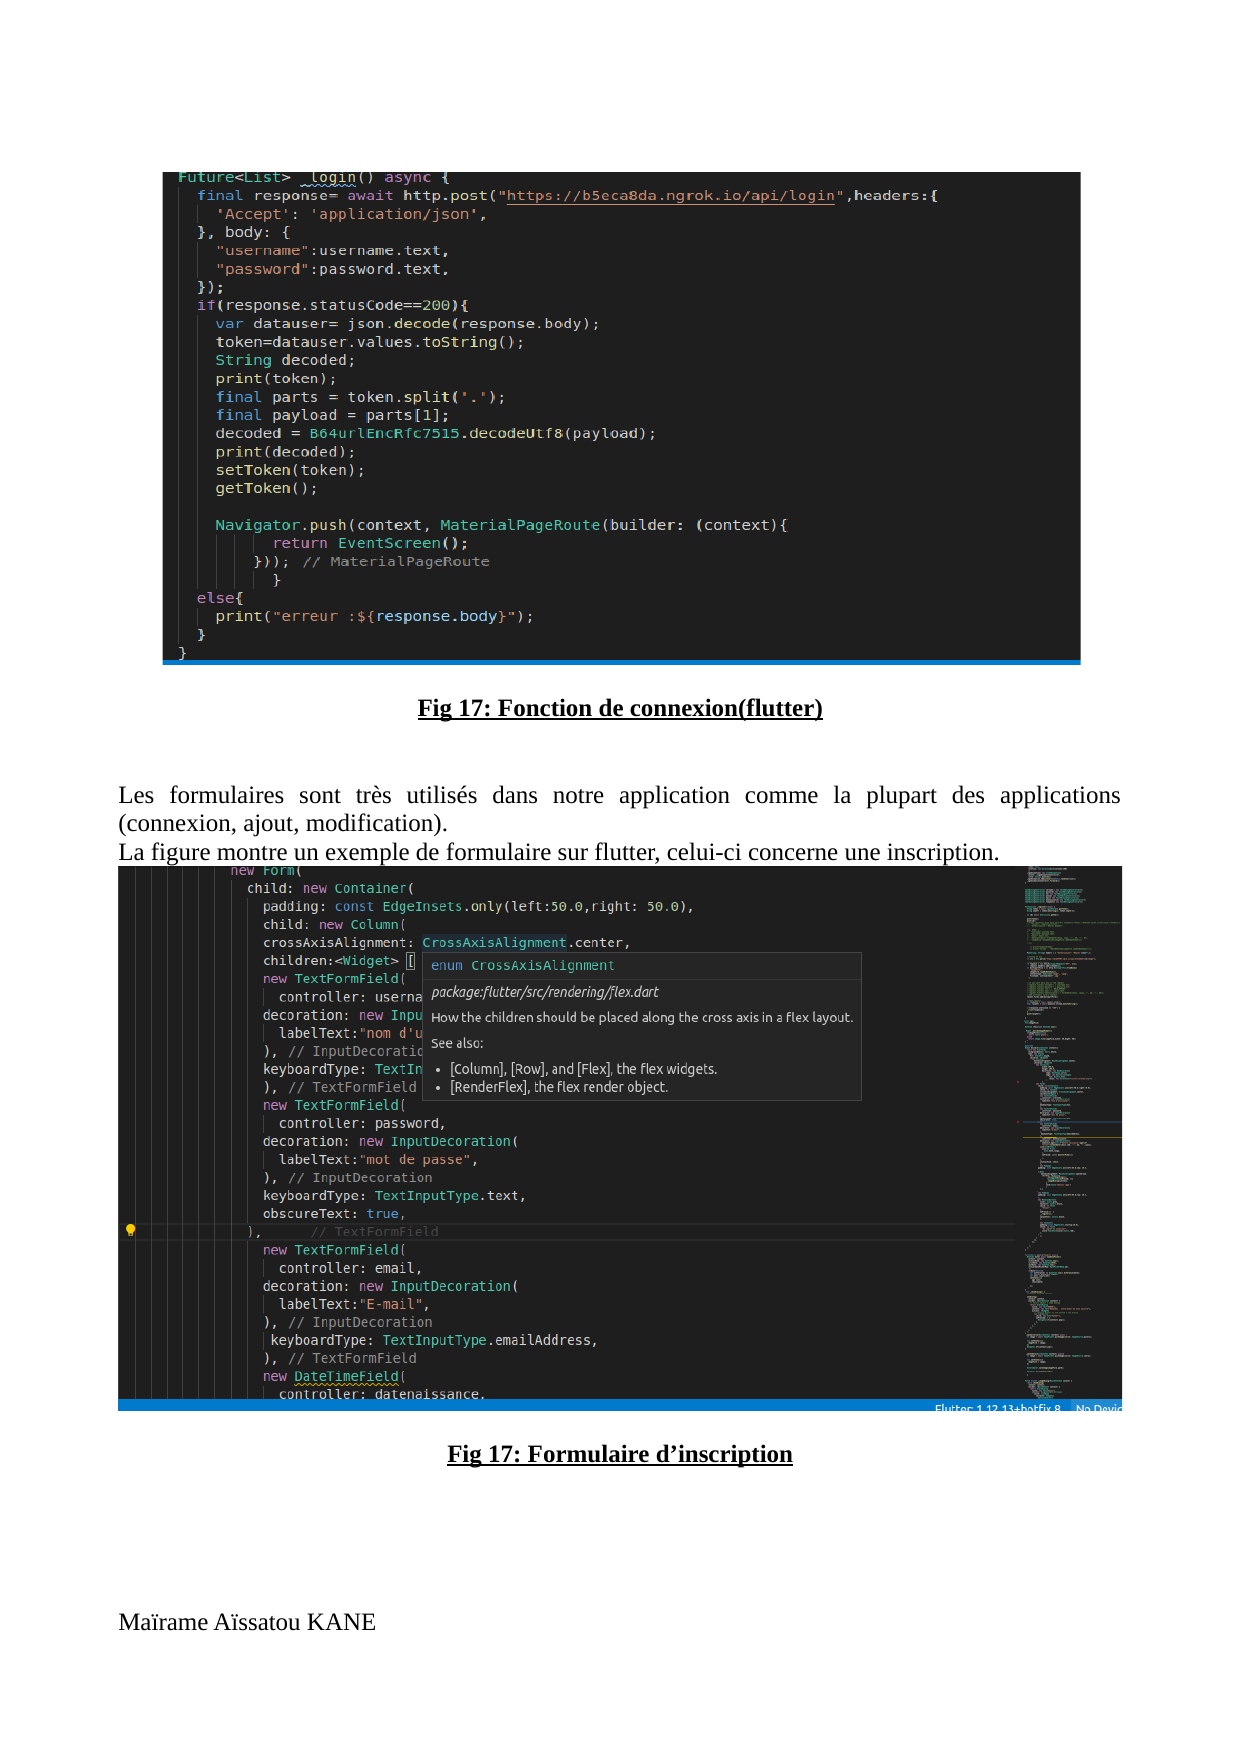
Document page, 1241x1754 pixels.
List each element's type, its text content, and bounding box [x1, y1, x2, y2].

list Les formulaires sont très utilisés dans notre application comme la plupart des applications (connexion, ajout, modification). [118, 780, 1122, 837]
list La figure montre un exemple de formulaire sur flutter, celui-ci concerne une inscription. [118, 837, 1122, 866]
list Fig 17: Formulaire d’inscription [118, 1439, 1122, 1468]
list Fig 17: Fonction de connexion(flutter) [118, 693, 1122, 722]
picture [118, 866, 1123, 1411]
picture [162, 172, 1081, 665]
